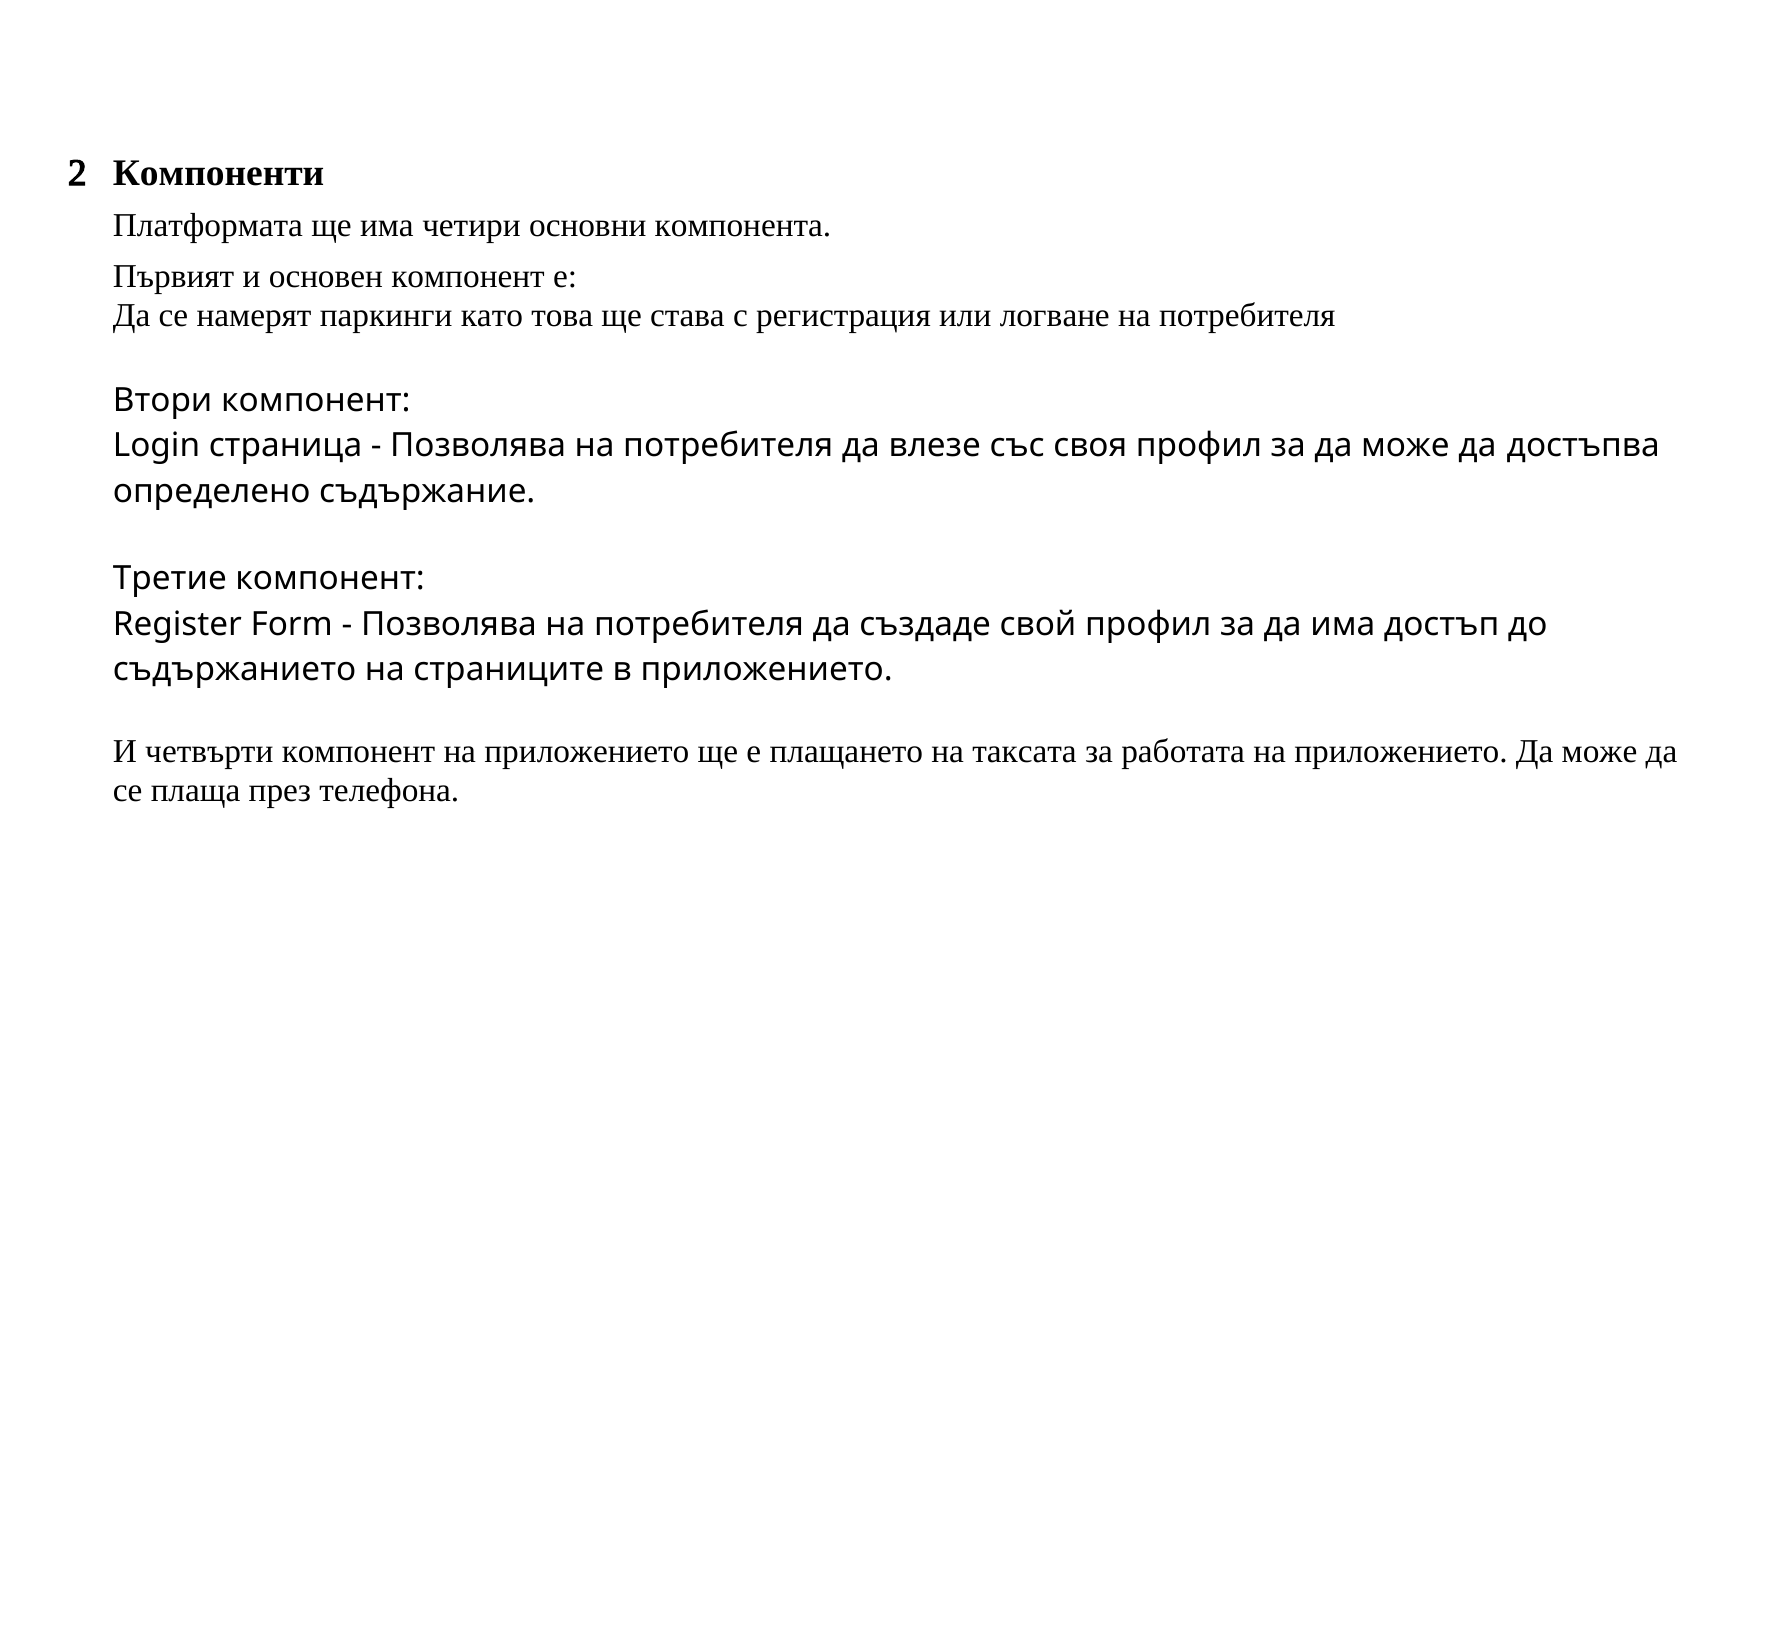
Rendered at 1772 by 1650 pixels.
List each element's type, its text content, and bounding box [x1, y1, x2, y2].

text Третие компонент: [113, 554, 1702, 599]
text Първият и основен компонент е: [113, 256, 1702, 295]
text Втори компонент: [113, 376, 1702, 421]
text Да се намерят паркинги като това ще става с регистрация или логване на потребителя [113, 295, 1702, 334]
text Платформата ще има четири основни компонента. [113, 206, 1702, 244]
subtitle Компоненти [68, 150, 1702, 193]
text Register Form - Позволява на потребителя да създаде свой профил за да има достъп до съдържанието на страниците в приложението. [113, 599, 1702, 690]
text Login страница - Позволява на потребителя да влезе със своя профил за да може да достъпва определено съдържание. [113, 421, 1702, 512]
text И четвърти компонент на приложението ще е плащането на таксата за работата на приложението. Да може да се плаща през телефона. [113, 732, 1702, 808]
